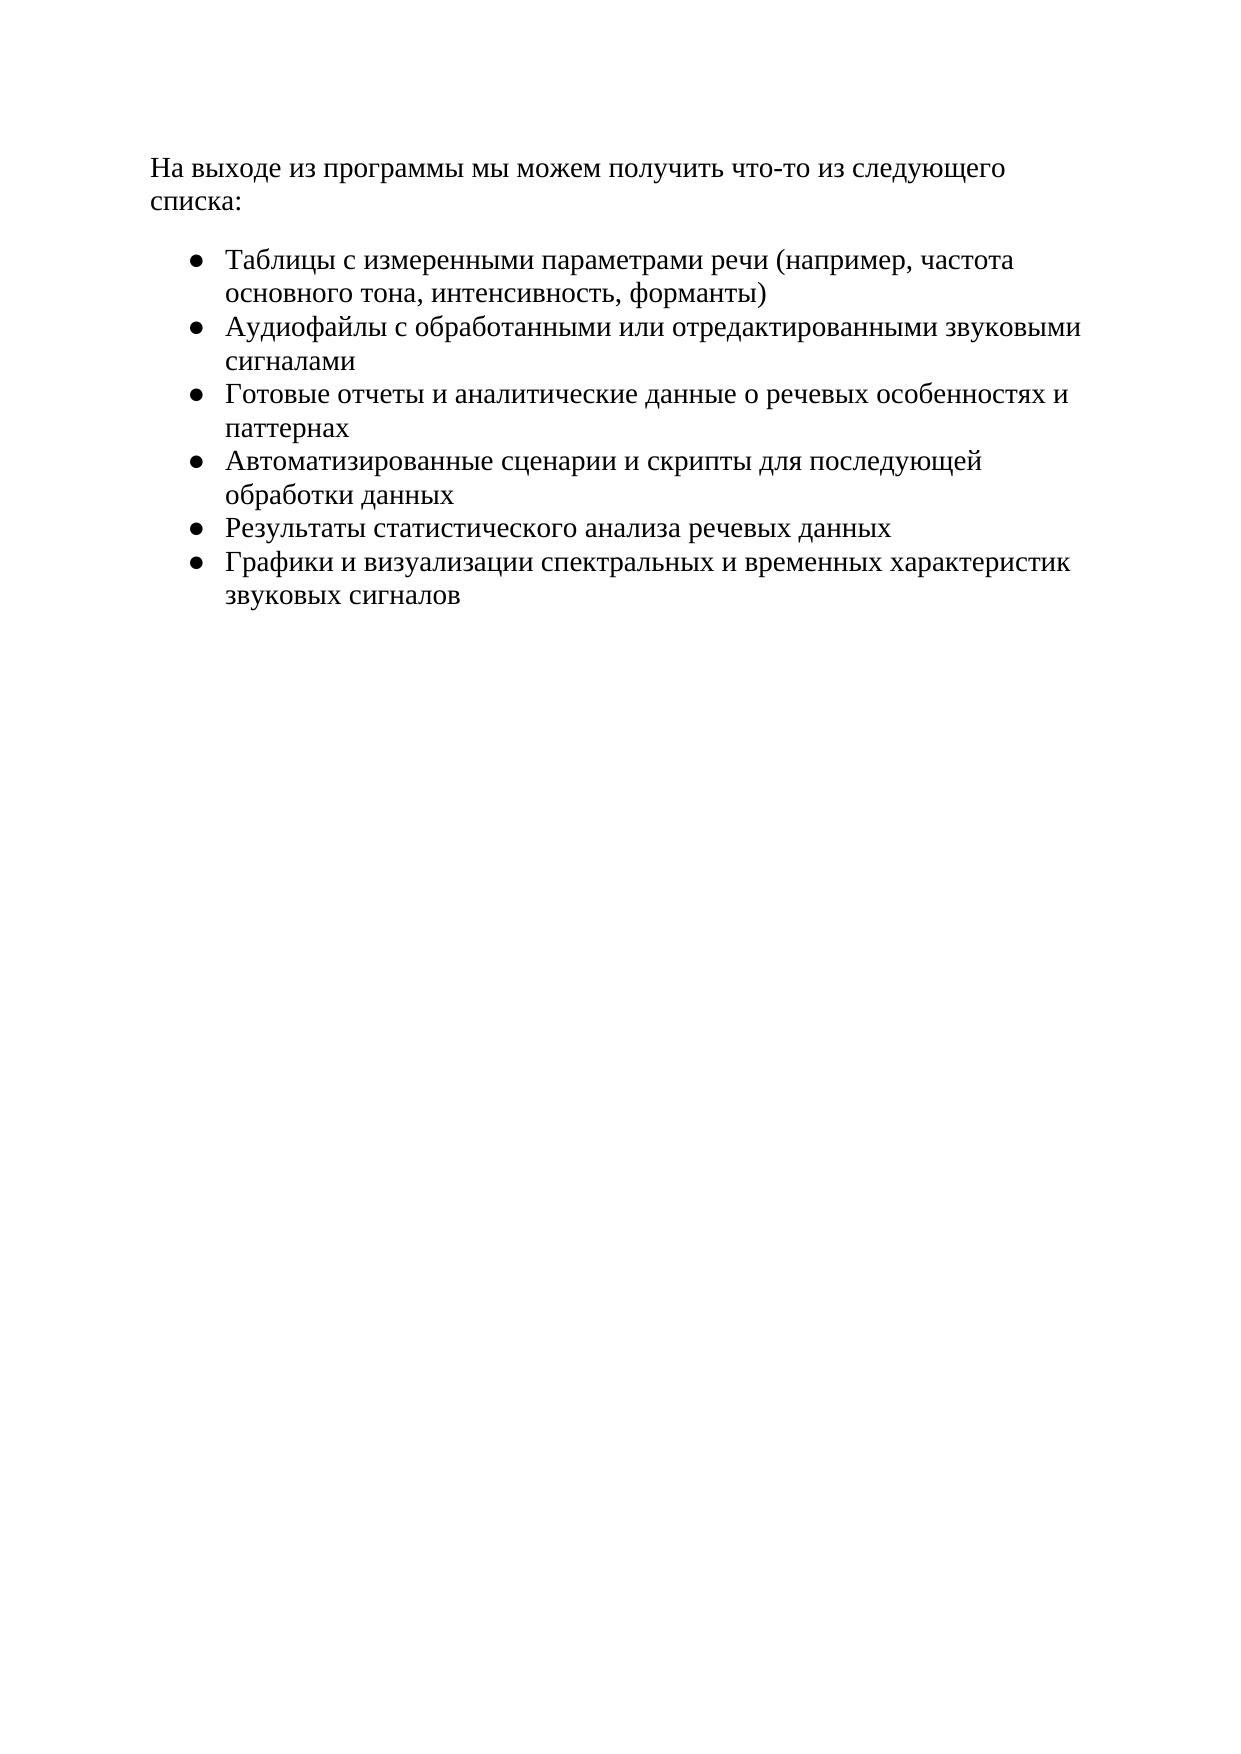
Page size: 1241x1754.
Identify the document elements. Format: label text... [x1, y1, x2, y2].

list Результаты статистического анализа речевых данных [187, 510, 1090, 544]
list Таблицы с измеренными параметрами речи (например, частота основного тона, интенсивность, форманты) [187, 242, 1090, 309]
list Аудиофайлы с обработанными или отредактированными звуковыми сигналами [187, 309, 1090, 376]
list Графики и визуализации спектральных и временных характеристик звуковых сигналов [187, 544, 1090, 611]
list Автоматизированные сценарии и скрипты для последующей обработки данных [187, 443, 1090, 510]
text На выходе из программы мы можем получить что-то из следующего списка: [150, 150, 1090, 217]
list Готовые отчеты и аналитические данные о речевых особенностях и паттернах [187, 376, 1090, 443]
